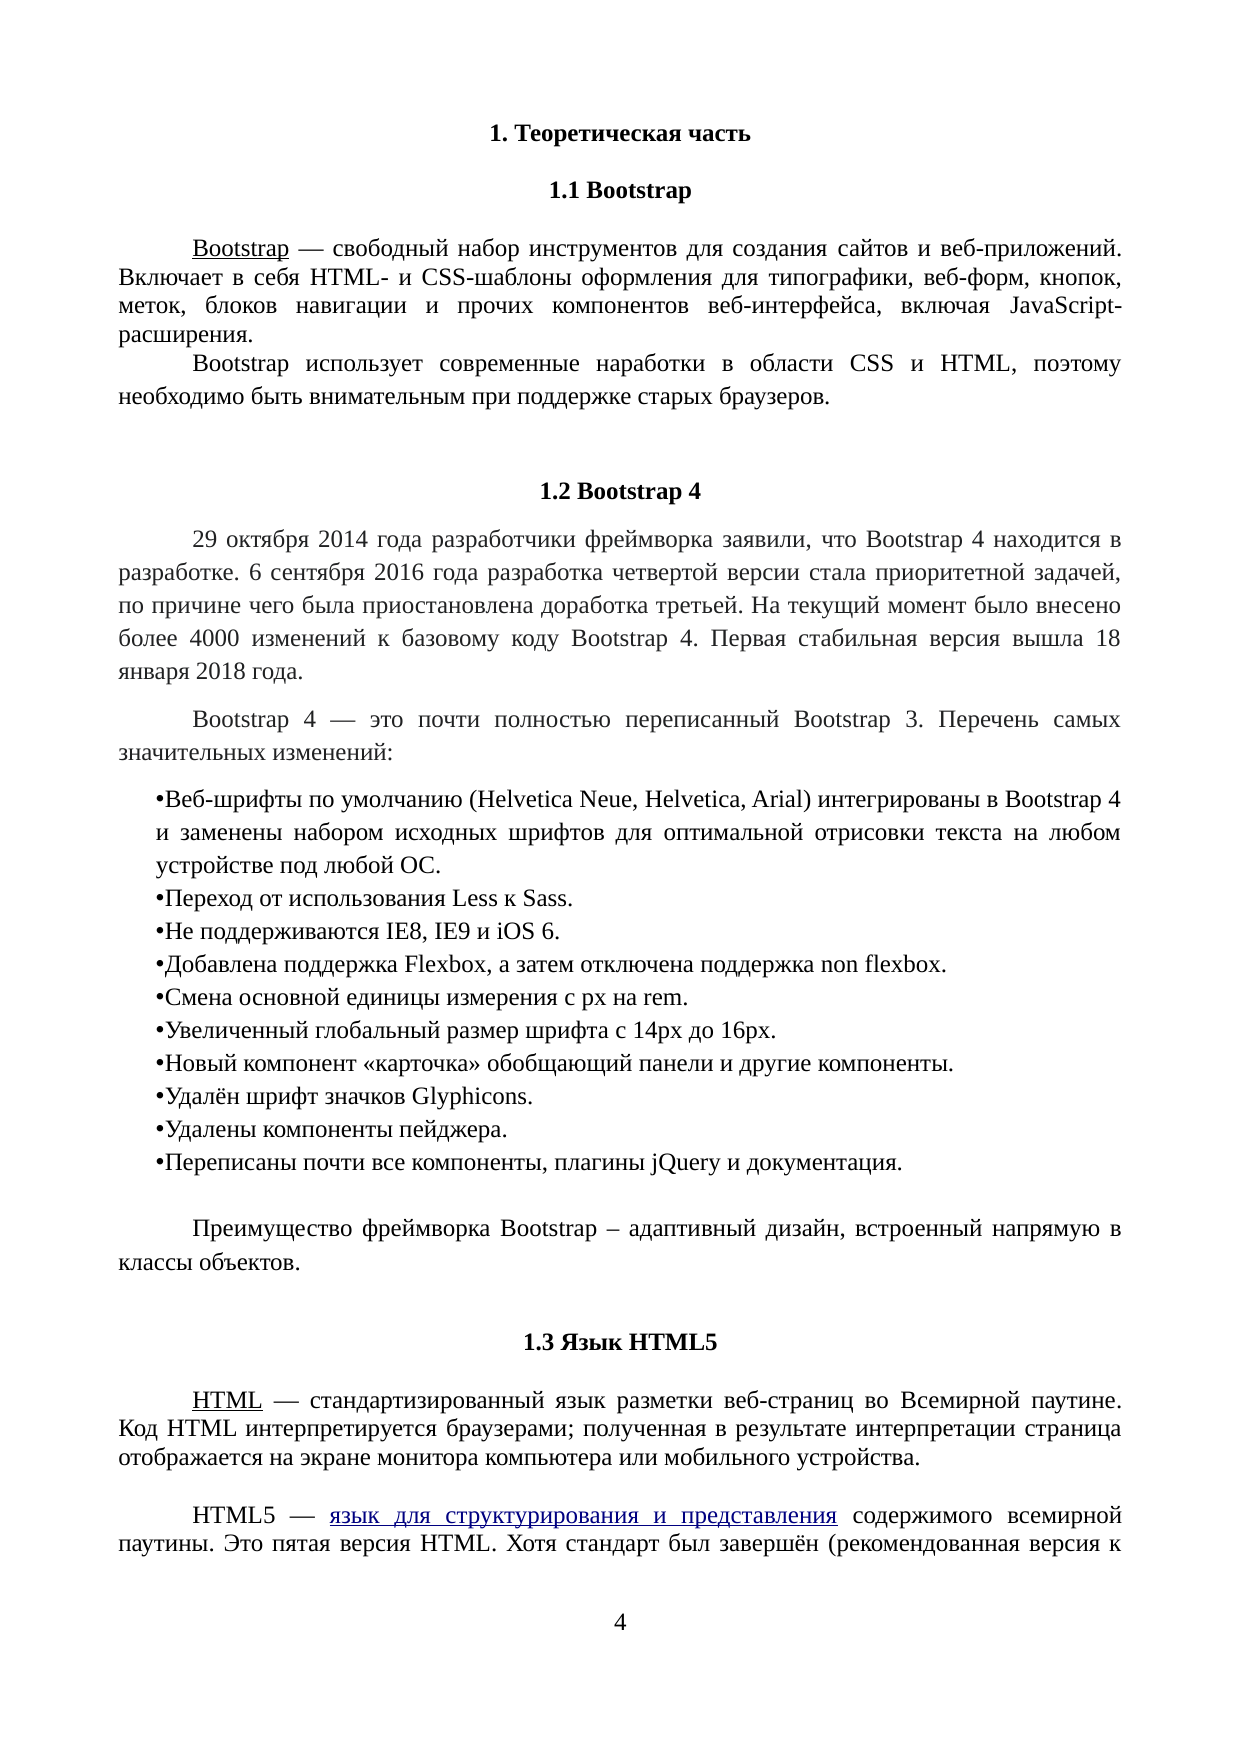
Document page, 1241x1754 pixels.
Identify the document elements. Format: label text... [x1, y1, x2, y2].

text HTML — стандартизированный язык разметки веб-страниц во Всемирной паутине. Код HTML интерпретируется браузерами; полученная в результате интерпретации страница отображается на экране монитора компьютера или мобильного устройства. [118, 1385, 1122, 1471]
text 29 октября 2014 года разработчики фреймворка заявили, что Bootstrap 4 находится в разработке. 6 сентября 2016 года разработка четвертой версии стала приоритетной задачей, по причине чего была приостановлена доработка третьей. На текущий момент было внесено более 4000 изменений к базовому коду Bootstrap 4. Первая стабильная версия вышла 18 января 2018 года. [118, 524, 1122, 685]
list Увеличенный глобальный размер шрифта с 14px до 16px. [118, 1015, 1122, 1044]
text 1.2 Bootstrap 4 [118, 476, 1122, 505]
text Bootstrap 4 — это почти полностью переписанный Bootstrap 3. Перечень самых значительных изменений: [118, 704, 1122, 765]
text Bootstrap — свободный набор инструментов для создания сайтов и веб-приложений. Включает в себя HTML- и CSS-шаблоны оформления для типографики, веб-форм, кнопок, меток, блоков навигации и прочих компонентов веб-интерфейса, включая JavaScript-расширения. [118, 233, 1122, 348]
text HTML5 — язык для структурирования и представления содержимого всемирной паутины. Это пятая версия HTML. Хотя стандарт был завершён (рекомендованная версия к [118, 1500, 1122, 1557]
text Преимущество фреймворка Bootstrap – адаптивный дизайн, встроенный напрямую в классы объектов. [118, 1213, 1122, 1275]
list Смена основной единицы измерения с px на rem. [118, 982, 1122, 1011]
text 1. Теоретическая часть [118, 118, 1122, 147]
text 1.1 Bootstrap [118, 176, 1122, 204]
list Добавлена поддержка Flexbox, а затем отключена поддержка non flexbox. [118, 949, 1122, 978]
list Переход от использования Less к Sass. [118, 883, 1122, 912]
list Удалены компоненты пейджера. [118, 1114, 1122, 1143]
list Удалён шрифт значков Glyphicons. [118, 1081, 1122, 1110]
list Новый компонент «карточка» обобщающий панели и другие компоненты. [118, 1048, 1122, 1077]
list Не поддерживаются IE8, IE9 и iOS 6. [118, 916, 1122, 945]
text Bootstrap использует современные наработки в области CSS и HTML, поэтому необходимо быть внимательным при поддержке старых браузеров. [118, 348, 1122, 410]
text 1.3 Язык HTML5 [118, 1327, 1122, 1356]
list Веб-шрифты по умолчанию (Helvetica Neue, Helvetica, Arial) интегрированы в Bootstrap 4 и заменены набором исходных шрифтов для оптимальной отрисовки текста на любом устройстве под любой ОС. [118, 784, 1122, 879]
list Переписаны почти все компоненты, плагины jQuery и документация. [118, 1147, 1122, 1176]
